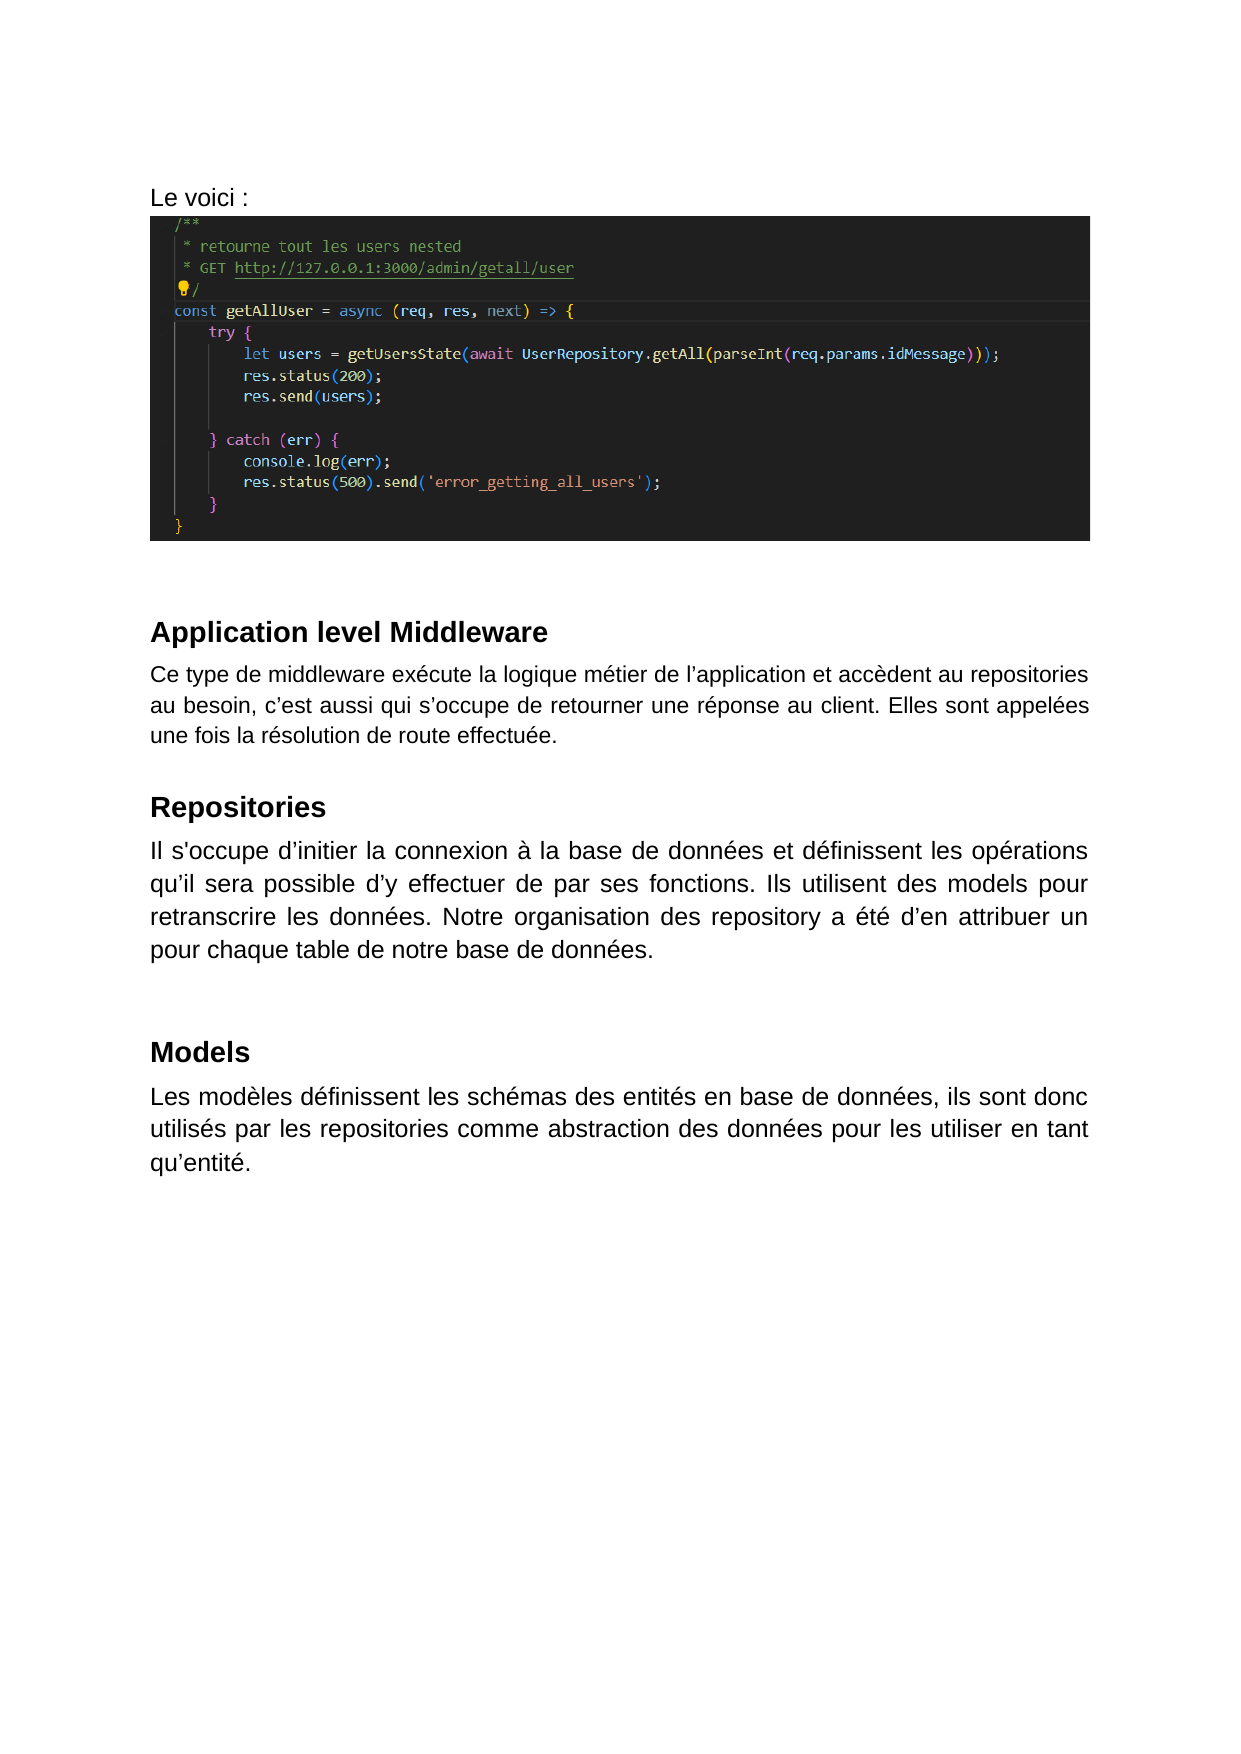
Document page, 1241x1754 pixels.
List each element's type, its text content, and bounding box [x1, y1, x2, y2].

text Le voici : [150, 183, 1090, 212]
text Il s'occupe d’initier la connexion à la base de données et définissent les opérations qu’il sera possible d’y effectuer de par ses fonctions. Ils utilisent des models pour retranscrire les données. Notre organisation des repository a été d’en attribuer un pour chaque table de notre base de données. [150, 836, 1090, 963]
picture [150, 216, 1091, 541]
subtitle Repositories [150, 789, 1090, 823]
subtitle Models [150, 1035, 1090, 1069]
text Ce type de middleware exécute la logique métier de l’application et accèdent au repositories au besoin, c’est aussi qui s’occupe de retourner une réponse au client. Elles sont appelées une fois la résolution de route effectuée. [150, 661, 1090, 748]
subtitle Application level Middleware [150, 615, 1090, 649]
text Les modèles définissent les schémas des entités en base de données, ils sont donc utilisés par les repositories comme abstraction des données pour les utiliser en tant qu’entité. [150, 1081, 1090, 1176]
